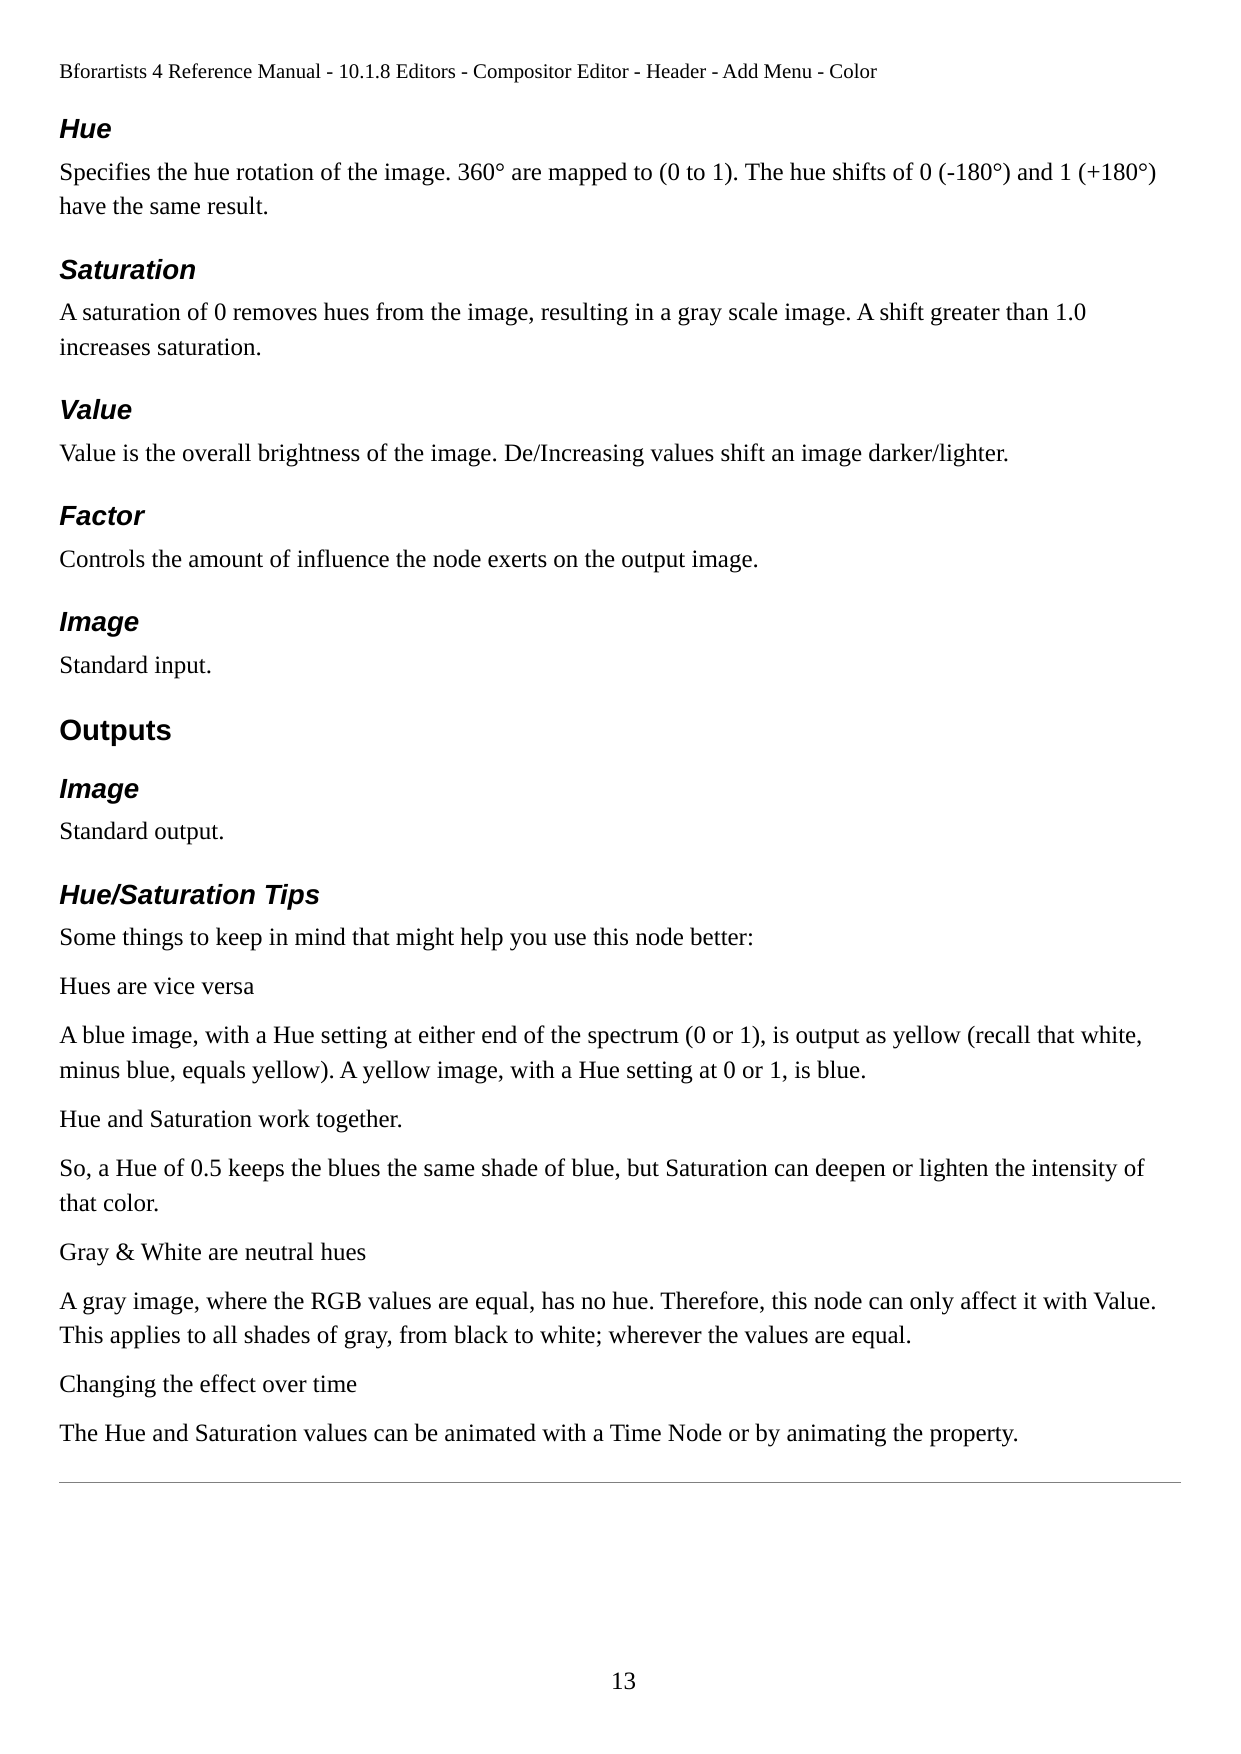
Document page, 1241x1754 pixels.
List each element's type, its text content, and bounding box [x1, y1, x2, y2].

text Standard input. [59, 650, 1181, 678]
subtitle Image [59, 772, 1181, 804]
text Specifies the hue rotation of the image. 360° are mapped to (0 to 1). The hue shifts of 0 (-180°) and 1 (+180°) have the same result. [59, 157, 1181, 220]
text Gray & White are neutral hues [59, 1237, 1181, 1265]
text The Hue and Saturation values can be animated with a Time Node or by animating the property. [59, 1418, 1181, 1447]
text Some things to keep in mind that might help you use this node better: [59, 922, 1181, 951]
text Standard output. [59, 816, 1181, 845]
subtitle Factor [59, 499, 1181, 531]
subtitle Outputs [59, 713, 1181, 747]
text Hue and Saturation work together. [59, 1104, 1181, 1133]
subtitle Hue/Saturation Tips [59, 878, 1181, 910]
subtitle Hue [59, 113, 1181, 144]
text Controls the amount of influence the node exerts on the output image. [59, 544, 1181, 572]
text So, a Hue of 0.5 keeps the blues the same shade of blue, but Saturation can deepen or lighten the intensity of that color. [59, 1153, 1181, 1216]
text Hues are vice versa [59, 971, 1181, 1000]
text A saturation of 0 removes hues from the image, resulting in a gray scale image. A shift greater than 1.0 increases saturation. [59, 297, 1181, 361]
subtitle Image [59, 605, 1181, 637]
text A blue image, with a Hue setting at either end of the spectrum (0 or 1), is output as yellow (recall that white, minus blue, equals yellow). A yellow image, with a Hue setting at 0 or 1, is blue. [59, 1021, 1181, 1084]
subtitle Saturation [59, 253, 1181, 285]
text A gray image, where the RGB values are equal, has no hue. Therefore, this node can only affect it with Value. This applies to all shades of gray, from black to white; wherever the values are equal. [59, 1286, 1181, 1349]
subtitle Value [59, 393, 1181, 425]
text Changing the effect over time [59, 1369, 1181, 1398]
text Value is the overall brightness of the image. De/Increasing values shift an image darker/lighter. [59, 438, 1181, 467]
